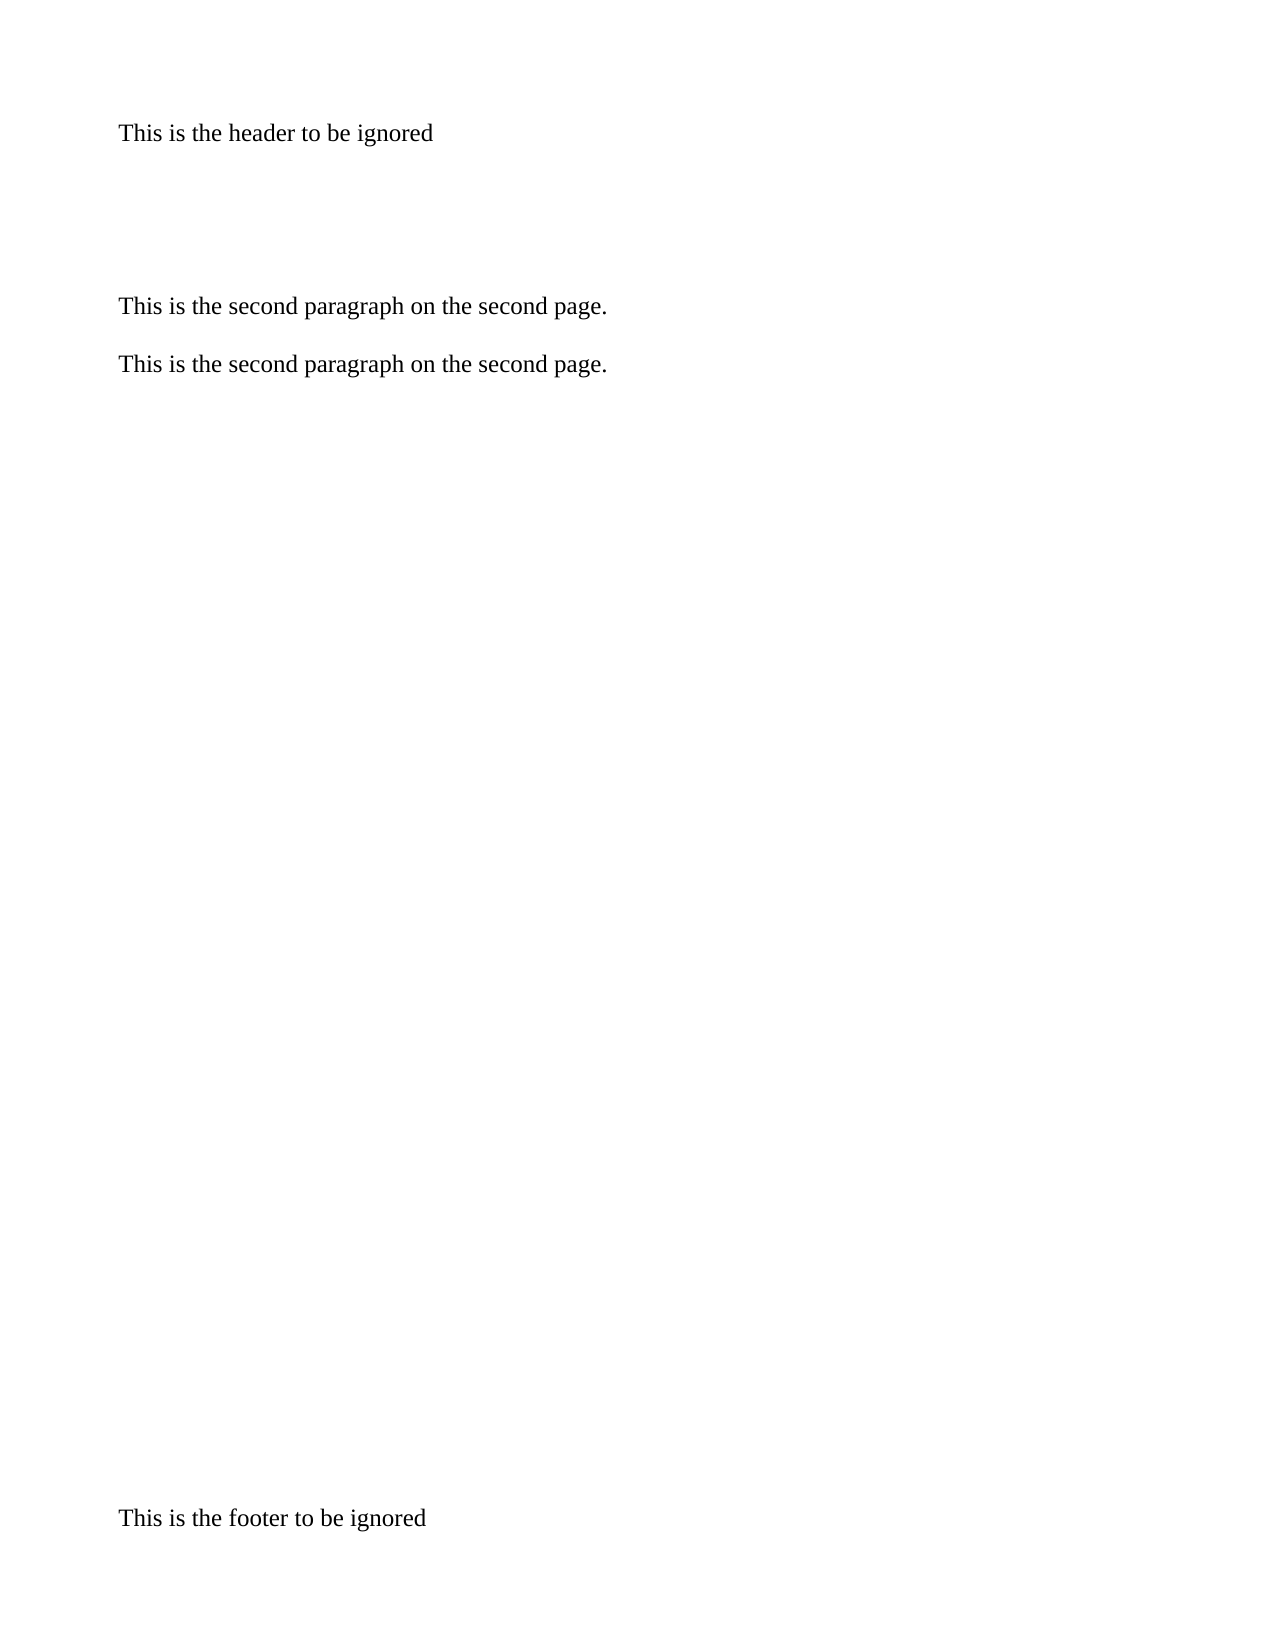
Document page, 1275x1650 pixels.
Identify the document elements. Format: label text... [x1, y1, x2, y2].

text This is the second paragraph on the second page. [118, 291, 1157, 320]
text This is the second paragraph on the second page. [118, 349, 1157, 378]
